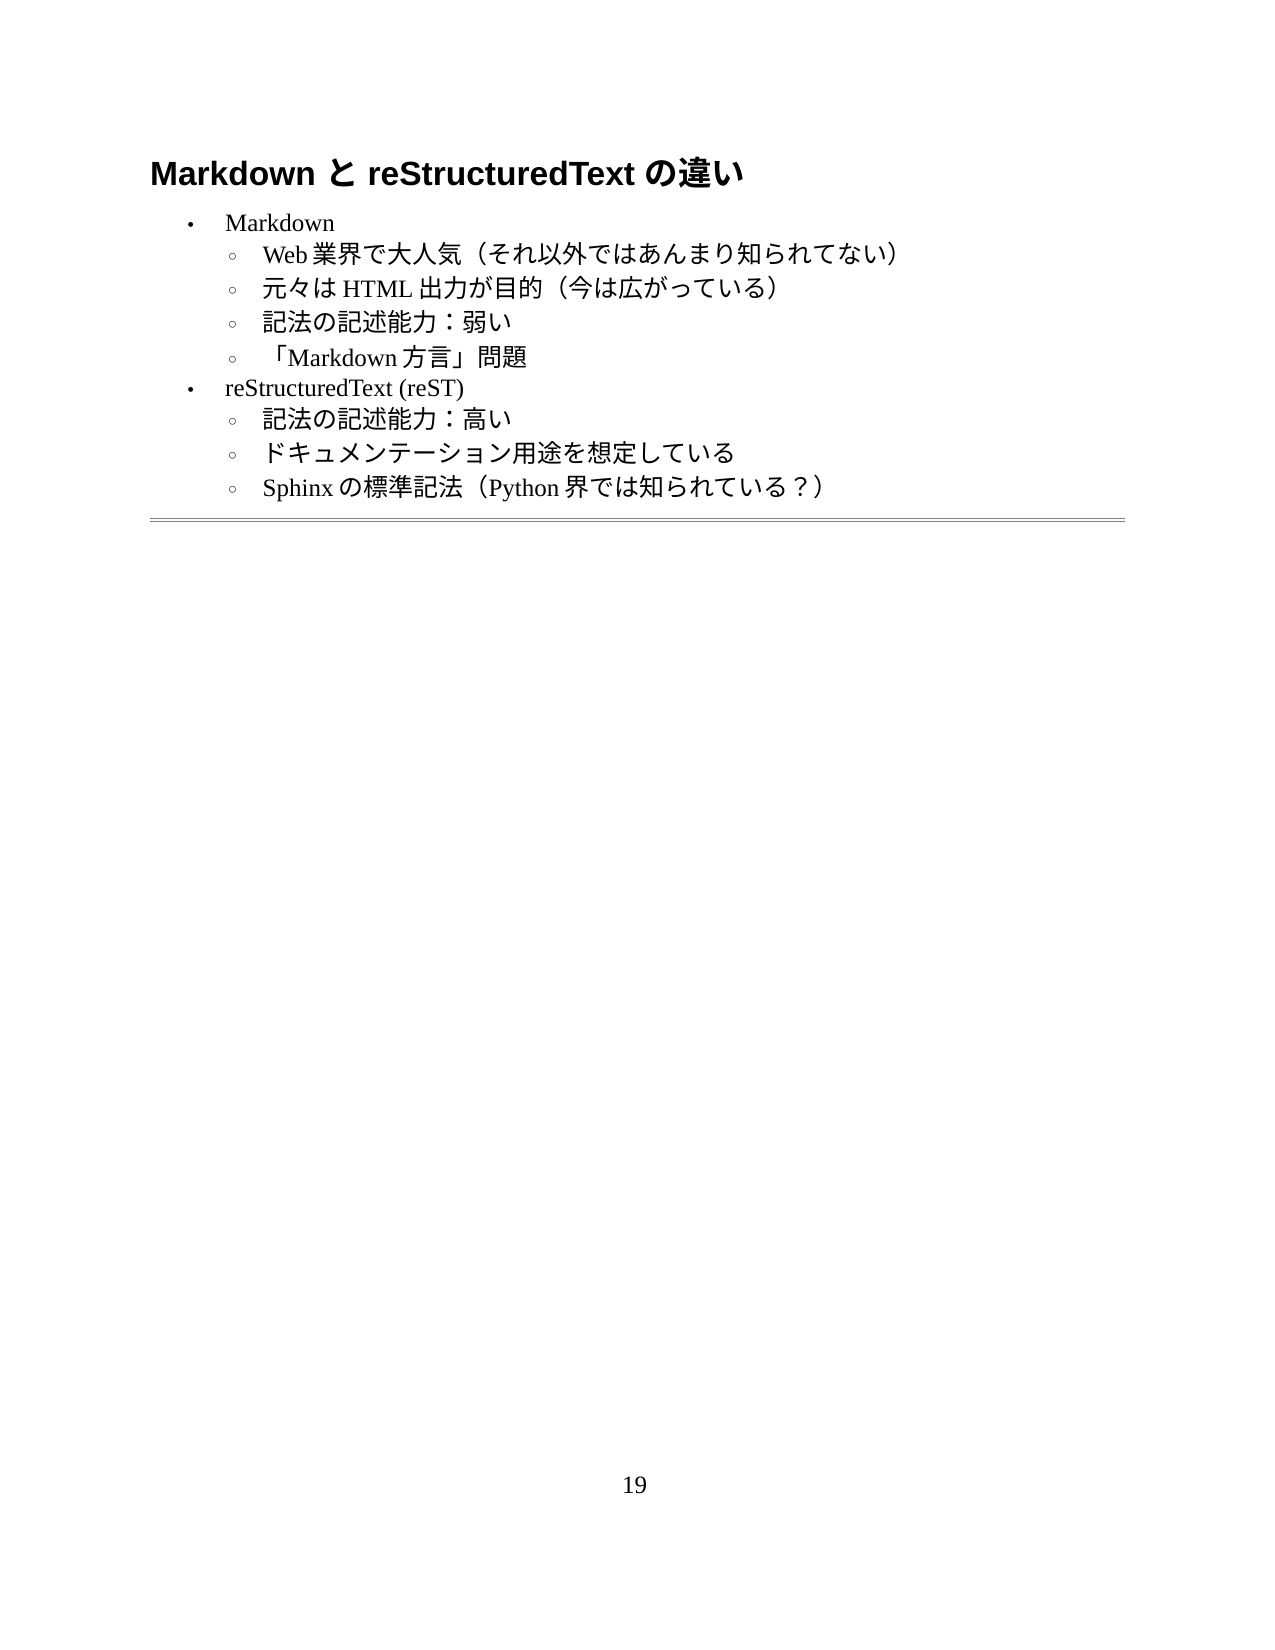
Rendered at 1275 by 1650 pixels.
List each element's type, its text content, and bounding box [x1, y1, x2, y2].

list Sphinxの標準記法（Python界では知られている？） [225, 470, 1125, 504]
list 元々はHTML出力が目的（今は広がっている） [225, 271, 1125, 305]
subtitle Markdown と reStructuredText の違い [150, 150, 1125, 196]
list Markdown [187, 208, 1125, 237]
list ドキュメンテーション用途を想定している [225, 436, 1125, 470]
list 「Markdown方言」問題 [225, 339, 1125, 373]
list Web業界で大人気（それ以外ではあんまり知られてない） [225, 237, 1125, 271]
list 記法の記述能力：弱い [225, 305, 1125, 339]
list 記法の記述能力：高い [225, 402, 1125, 436]
list reStructuredText (reST) [187, 373, 1125, 402]
